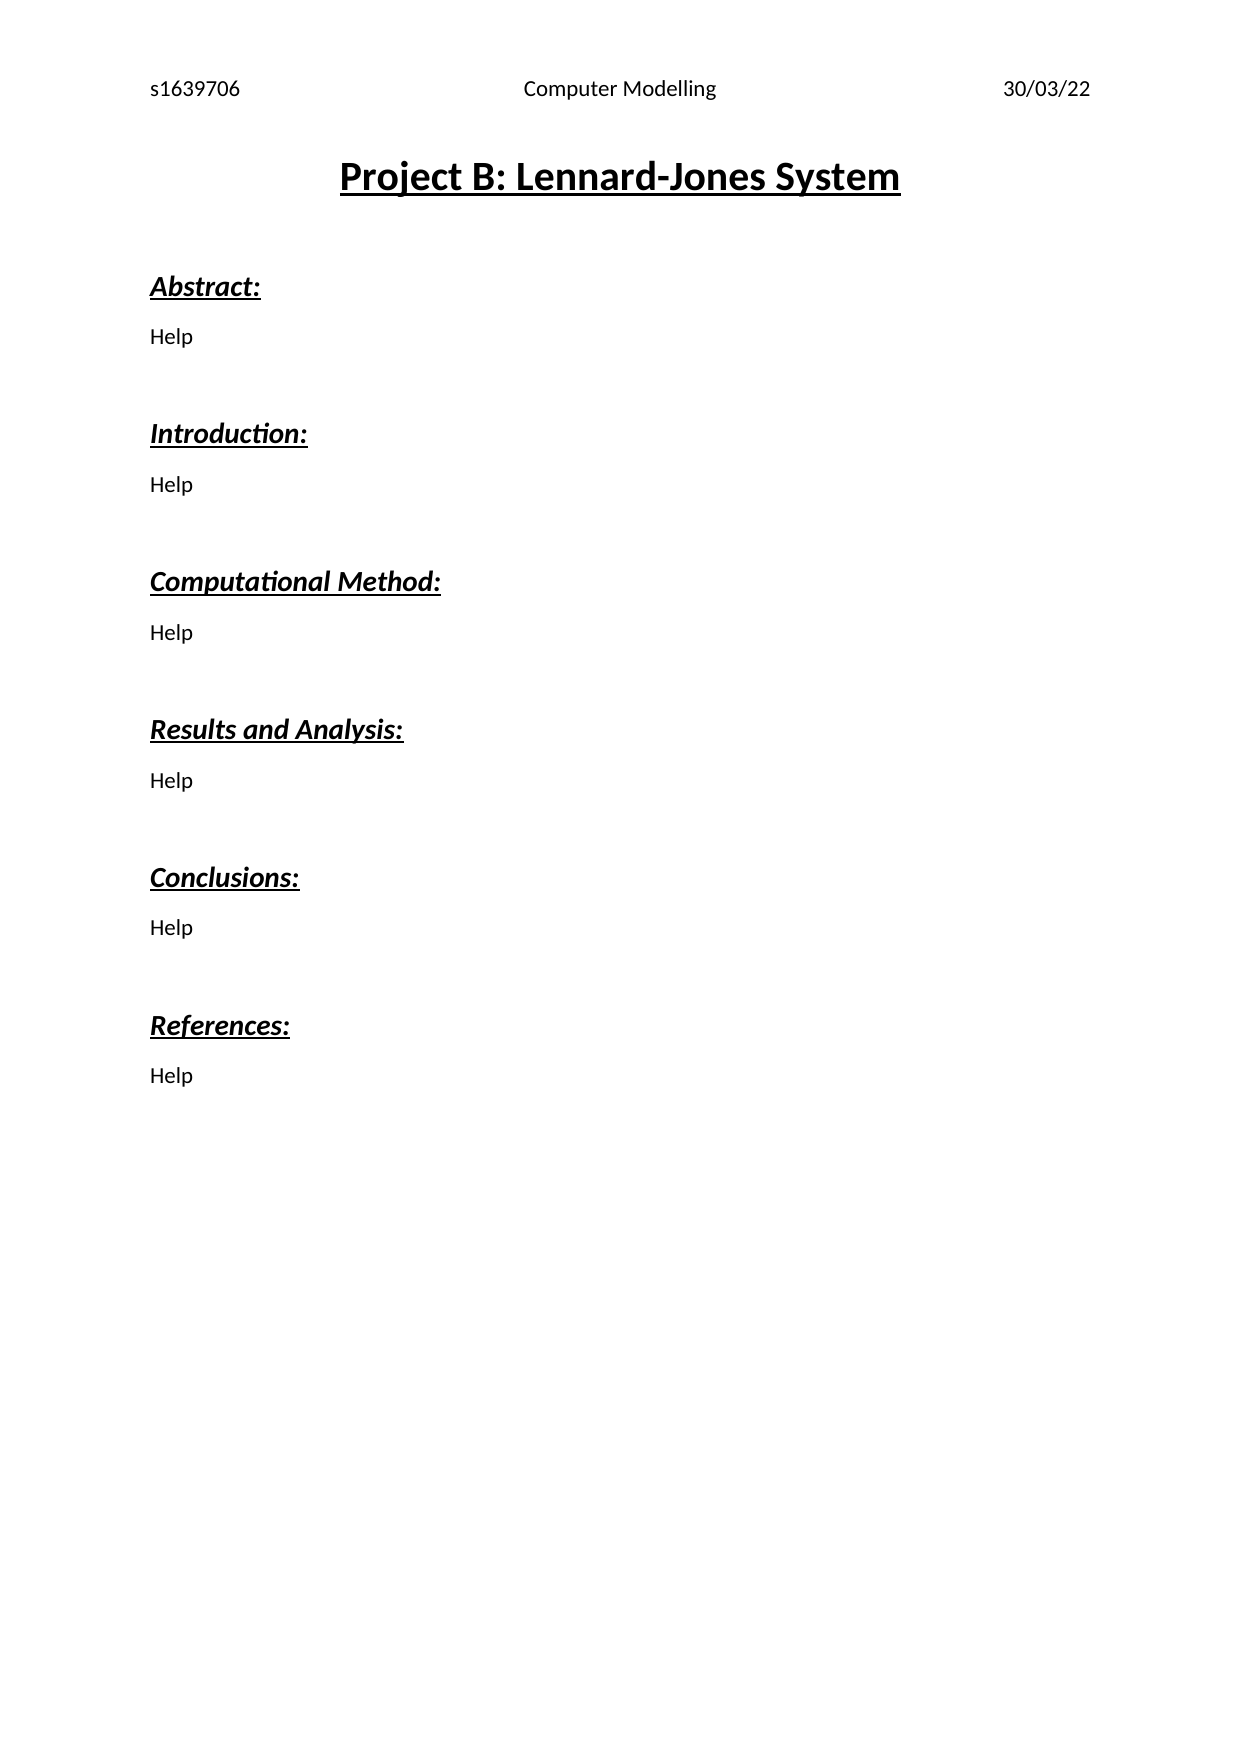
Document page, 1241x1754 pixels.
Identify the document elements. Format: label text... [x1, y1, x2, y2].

text Project B: Lennard-Jones System [150, 150, 1090, 201]
text Conclusions: [150, 859, 1090, 894]
text Help [150, 1061, 1090, 1089]
text Introduction: [150, 415, 1090, 451]
text Help [150, 470, 1090, 498]
text Help [150, 766, 1090, 794]
text Help [150, 913, 1090, 942]
text Results and Analysis: [150, 711, 1090, 747]
text References: [150, 1007, 1090, 1042]
text Computational Method: [150, 563, 1090, 599]
text Help [150, 618, 1090, 646]
text Help [150, 322, 1090, 350]
text Abstract: [150, 268, 1090, 303]
